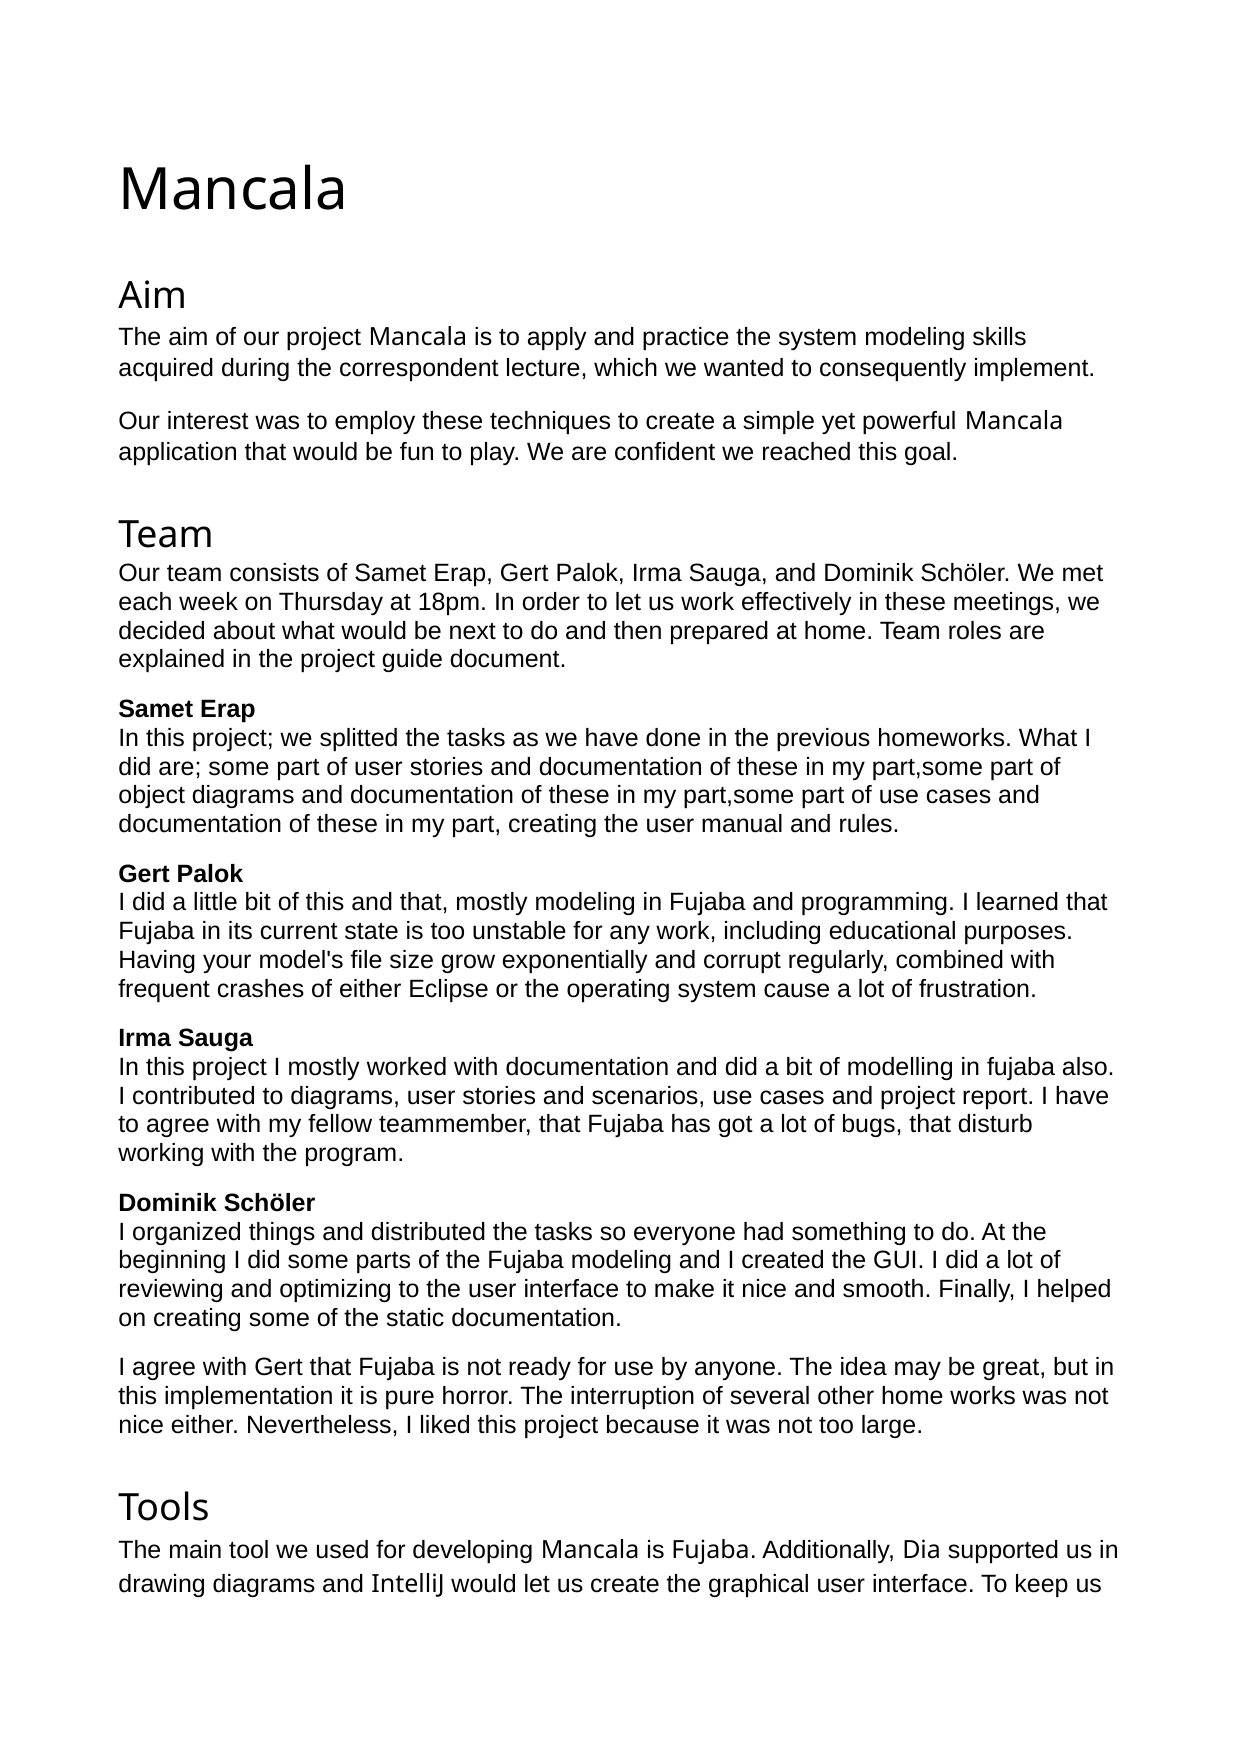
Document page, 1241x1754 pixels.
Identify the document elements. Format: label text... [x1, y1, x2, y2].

title Mancala [118, 147, 1122, 226]
text Our team consists of Samet Erap, Gert Palok, Irma Sauga, and Dominik Schöler. We met each week on Thursday at 18pm. In order to let us work effectively in these meetings, we decided about what would be next to do and then prepared at home. Team roles are explained in the project guide document. [118, 558, 1122, 673]
subtitle Gert Palok [118, 859, 1122, 887]
text I did a little bit of this and that, mostly modeling in Fujaba and programming. I learned that Fujaba in its current state is too unstable for any work, including educational purposes. Having your model's file size grow exponentially and corrupt regularly, combined with frequent crashes of either Eclipse or the operating system cause a lot of frustration. [118, 887, 1122, 1002]
text The main tool we used for developing Mancala is Fujaba. Additionally, Dia supported us in drawing diagrams and IntelliJ would let us create the graphical user interface. To keep us [118, 1531, 1122, 1599]
text Our interest was to employ these techniques to create a simple yet powerful Mancala application that would be fun to play. We are confident we reached this goal. [118, 403, 1122, 466]
text In this project I mostly worked with documentation and did a bit of modelling in fujaba also. I contributed to diagrams, user stories and scenarios, use cases and project report. I have to agree with my fellow teammember, that Fujaba has got a lot of bugs, that disturb working with the program. [118, 1052, 1122, 1167]
subtitle Dominik Schöler [118, 1188, 1122, 1217]
subtitle Aim [118, 268, 1122, 319]
text The aim of our project Mancala is to apply and practice the system modeling skills acquired during the correspondent lecture, which we wanted to consequently implement. [118, 319, 1122, 382]
text I agree with Gert that Fujaba is not ready for use by anyone. The idea may be great, but in this implementation it is pure horror. The interruption of several other home works was not nice either. Nevertheless, I liked this project because it was not too large. [118, 1352, 1122, 1439]
subtitle Team [118, 507, 1122, 558]
subtitle Irma Sauga [118, 1023, 1122, 1052]
text I organized things and distributed the tasks so everyone had something to do. At the beginning I did some parts of the Fujaba modeling and I created the GUI. I did a lot of reviewing and optimizing to the user interface to make it nice and smooth. Finally, I helped on creating some of the static documentation. [118, 1217, 1122, 1332]
subtitle Tools [118, 1480, 1122, 1531]
subtitle Samet Erap [118, 694, 1122, 723]
text In this project; we splitted the tasks as we have done in the previous homeworks. What I did are; some part of user stories and documentation of these in my part,some part of object diagrams and documentation of these in my part,some part of use cases and documentation of these in my part, creating the user manual and rules. [118, 723, 1122, 838]
